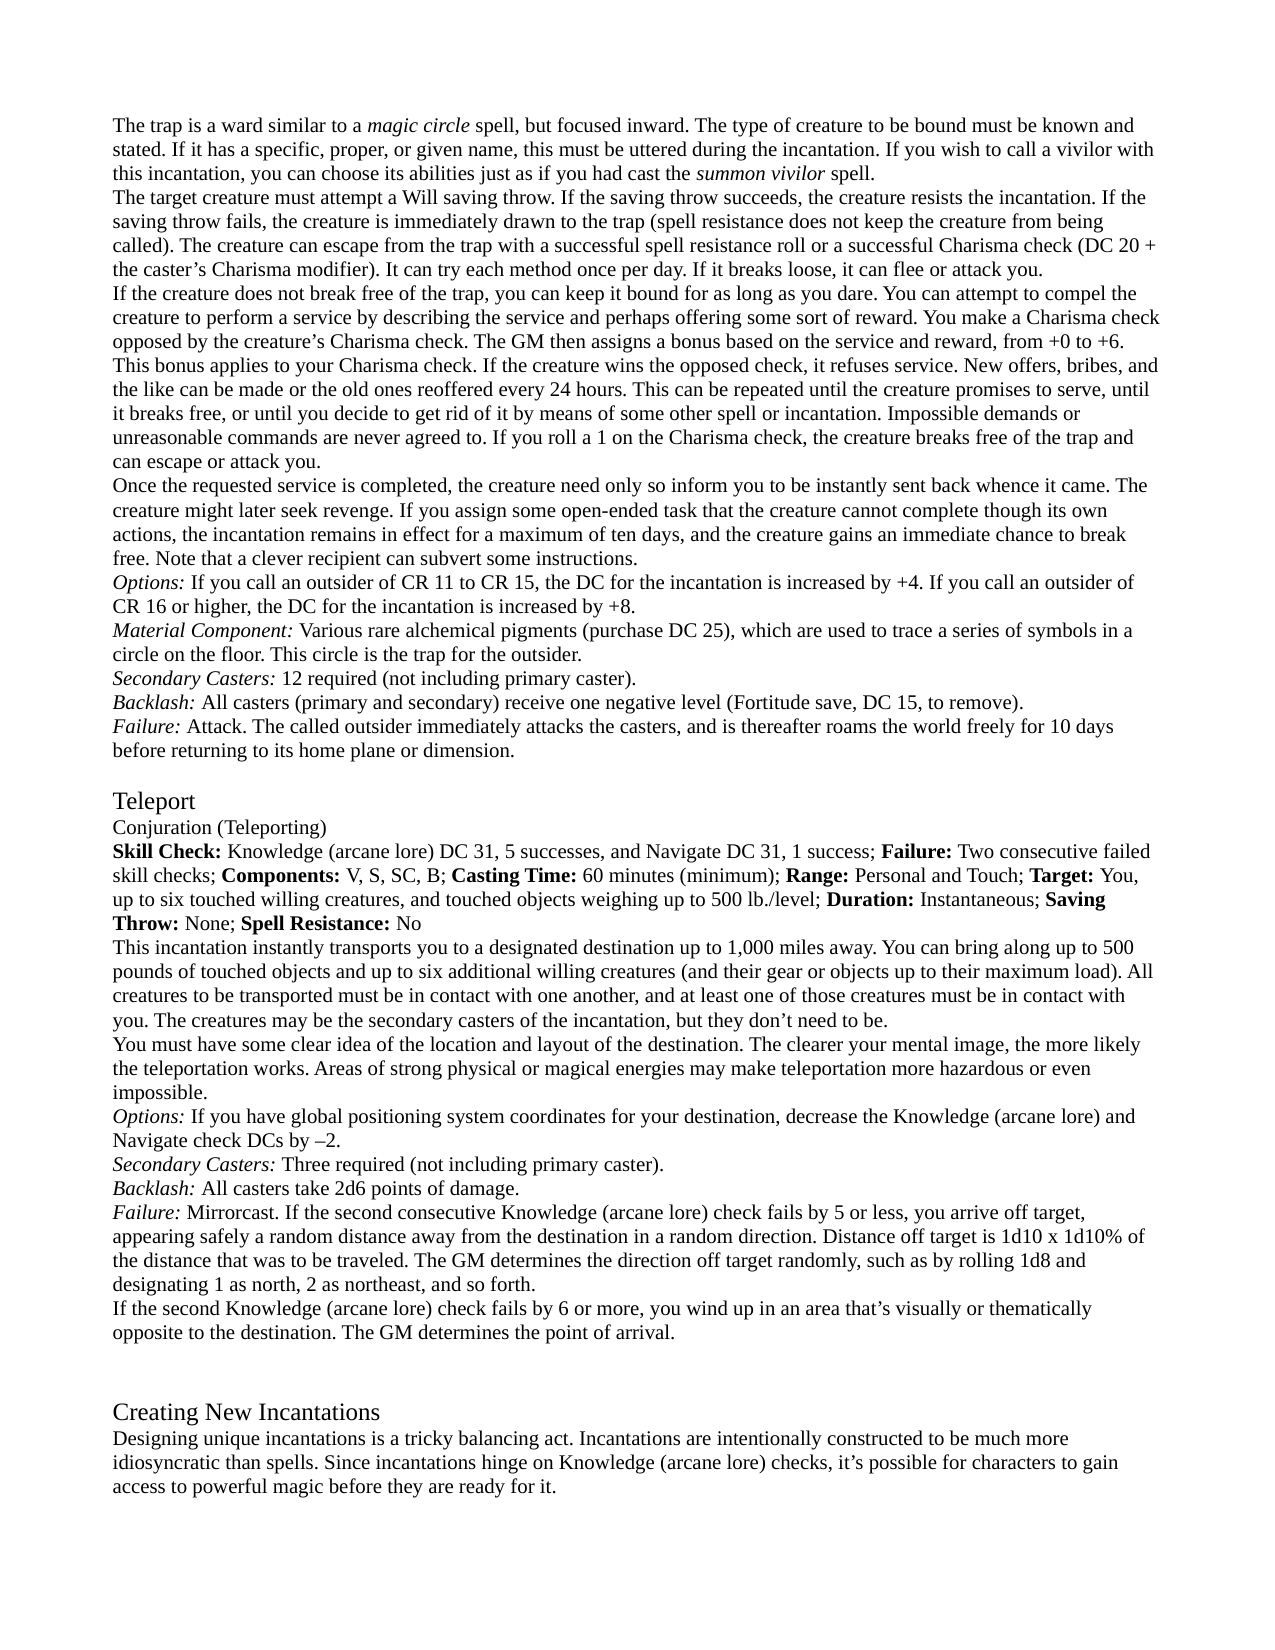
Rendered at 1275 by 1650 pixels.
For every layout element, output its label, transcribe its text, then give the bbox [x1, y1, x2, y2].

text If the second Knowledge (arcane lore) check fails by 6 or more, you wind up in an area that’s visually or thematically opposite to the destination. The GM determines the point of arrival. [112, 1296, 1162, 1344]
text Skill Check: Knowledge (arcane lore) DC 31, 5 successes, and Navigate DC 31, 1 success; Failure: Two consecutive failed skill checks; Components: V, S, SC, B; Casting Time: 60 minutes (minimum); Range: Personal and Touch; Target: You, up to six touched willing creatures, and touched objects weighing up to 500 lb./level; Duration: Instantaneous; Saving Throw: None; Spell Resistance: No [112, 839, 1162, 935]
text The trap is a ward similar to a magic circle spell, but focused inward. The type of creature to be bound must be known and stated. If it has a specific, proper, or given name, this must be uttered during the incantation. If you wish to call a vivilor with this incantation, you can choose its abilities just as if you had cast the summon vivilor spell. [112, 112, 1162, 185]
text Teleport [112, 786, 1162, 815]
text Options: If you call an outsider of CR 11 to CR 15, the DC for the incantation is increased by +4. If you call an outsider of CR 16 or higher, the DC for the incantation is increased by +8. [112, 570, 1162, 618]
text You must have some clear idea of the location and layout of the destination. The clearer your mental image, the more likely the teleportation works. Areas of strong physical or magical energies may make teleportation more hazardous or even impossible. [112, 1032, 1162, 1104]
text Once the requested service is completed, the creature need only so inform you to be instantly sent back whence it came. The creature might later seek revenge. If you assign some open-ended task that the creature cannot complete though its own actions, the incantation remains in effect for a maximum of ten days, and the creature gains an immediate chance to break free. Note that a clever recipient can subvert some instructions. [112, 473, 1162, 570]
text This incantation instantly transports you to a designated destination up to 1,000 miles away. You can bring along up to 500 pounds of touched objects and up to six additional willing creatures (and their gear or objects up to their maximum load). All creatures to be transported must be in contact with one another, and at least one of those creatures must be in contact with you. The creatures may be the secondary casters of the incantation, but they don’t need to be. [112, 935, 1162, 1032]
text Backlash: All casters (primary and secondary) receive one negative level (Fortitude save, DC 15, to remove). [112, 690, 1162, 714]
text Options: If you have global positioning system coordinates for your destination, decrease the Knowledge (arcane lore) and Navigate check DCs by –2. [112, 1104, 1162, 1152]
text Designing unique incantations is a tricky balancing act. Incantations are intentionally constructed to be much more idiosyncratic than spells. Since incantations hinge on Knowledge (arcane lore) checks, it’s possible for characters to gain access to powerful magic before they are ready for it. [112, 1426, 1162, 1498]
text Creating New Incantations [112, 1397, 1162, 1426]
text Backlash: All casters take 2d6 points of damage. [112, 1176, 1162, 1200]
text Material Component: Various rare alchemical pigments (purchase DC 25), which are used to trace a series of symbols in a circle on the floor. This circle is the trap for the outsider. [112, 618, 1162, 666]
text Conjuration (Teleporting) [112, 815, 1162, 839]
text Secondary Casters: 12 required (not including primary caster). [112, 666, 1162, 690]
text Failure: Attack. The called outsider immediately attacks the casters, and is thereafter roams the world freely for 10 days before returning to its home plane or dimension. [112, 714, 1162, 762]
text Secondary Casters: Three required (not including primary caster). [112, 1152, 1162, 1176]
text The target creature must attempt a Will saving throw. If the saving throw succeeds, the creature resists the incantation. If the saving throw fails, the creature is immediately drawn to the trap (spell resistance does not keep the creature from being called). The creature can escape from the trap with a successful spell resistance roll or a successful Charisma check (DC 20 + the caster’s Charisma modifier). It can try each method once per day. If it breaks loose, it can flee or attack you. [112, 185, 1162, 281]
text If the creature does not break free of the trap, you can keep it bound for as long as you dare. You can attempt to compel the creature to perform a service by describing the service and perhaps offering some sort of reward. You make a Charisma check opposed by the creature’s Charisma check. The GM then assigns a bonus based on the service and reward, from +0 to +6. This bonus applies to your Charisma check. If the creature wins the opposed check, it refuses service. New offers, bribes, and the like can be made or the old ones reoffered every 24 hours. This can be repeated until the creature promises to serve, until it breaks free, or until you decide to get rid of it by means of some other spell or incantation. Impossible demands or unreasonable commands are never agreed to. If you roll a 1 on the Charisma check, the creature breaks free of the trap and can escape or attack you. [112, 281, 1162, 473]
text Failure: Mirrorcast. If the second consecutive Knowledge (arcane lore) check fails by 5 or less, you arrive off target, appearing safely a random distance away from the destination in a random direction. Distance off target is 1d10 x 1d10% of the distance that was to be traveled. The GM determines the direction off target randomly, such as by rolling 1d8 and designating 1 as north, 2 as northeast, and so forth. [112, 1200, 1162, 1296]
